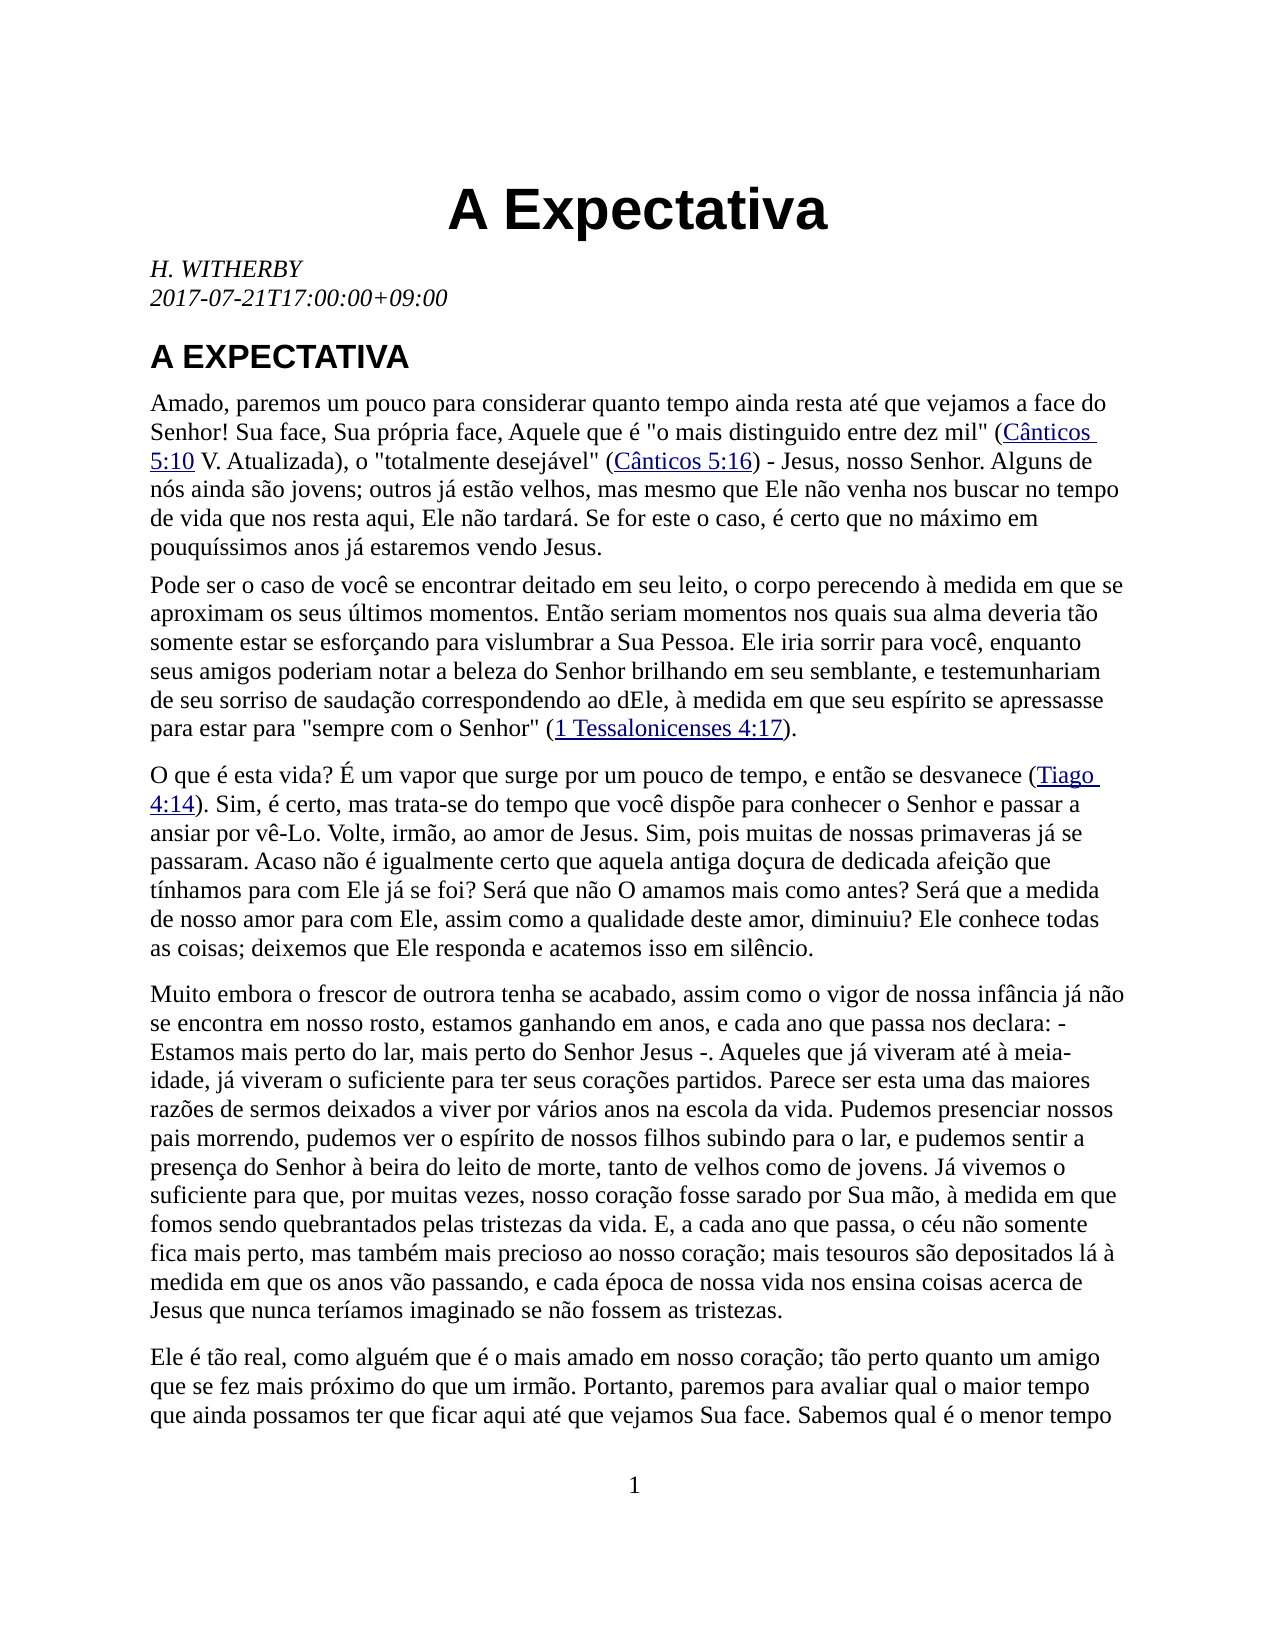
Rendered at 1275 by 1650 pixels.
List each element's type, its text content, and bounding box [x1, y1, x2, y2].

text Amado, paremos um pouco para considerar quanto tempo ainda resta até que vejamos a face do Senhor! Sua face, Sua própria face, Aquele que é "o mais distinguido entre dez mil" (Cânticos 5:10 V. Atualizada), o "totalmente desejável" (Cânticos 5:16) - Jesus, nosso Senhor. Alguns de nós ainda são jovens; outros já estão velhos, mas mesmo que Ele não venha nos buscar no tempo de vida que nos resta aqui, Ele não tardará. Se for este o caso, é certo que no máximo em pouquíssimos anos já estaremos vendo Jesus. [150, 388, 1125, 561]
text Pode ser o caso de você se encontrar deitado em seu leito, o corpo perecendo à medida em que se aproximam os seus últimos momentos. Então seriam momentos nos quais sua alma deveria tão somente estar se esforçando para vislumbrar a Sua Pessoa. Ele iria sorrir para você, enquanto seus amigos poderiam notar a beleza do Senhor brilhando em seu semblante, e testemunhariam de seu sorriso de saudação correspondendo ao dEle, à medida em que seu espírito se apressasse para estar para "sempre com o Senhor" (1 Tessalonicenses 4:17). [150, 570, 1125, 742]
text O que é esta vida? É um vapor que surge por um pouco de tempo, e então se desvanece (Tiago 4:14). Sim, é certo, mas trata-se do tempo que você dispõe para conhecer o Senhor e passar a ansiar por vê-Lo. Volte, irmão, ao amor de Jesus. Sim, pois muitas de nossas primaveras já se passaram. Acaso não é igualmente certo que aquela antiga doçura de dedicada afeição que tínhamos para com Ele já se foi? Será que não O amamos mais como antes? Será que a medida de nosso amor para com Ele, assim como a qualidade deste amor, diminuiu? Ele conhece todas as coisas; deixemos que Ele responda e acatemos isso em silêncio. [150, 760, 1125, 961]
text Ele é tão real, como alguém que é o mais amado em nosso coração; tão perto quanto um amigo que se fez mais próximo do que um irmão. Portanto, paremos para avaliar qual o maior tempo que ainda possamos ter que ficar aqui até que vejamos Sua face. Sabemos qual é o menor tempo [150, 1342, 1125, 1428]
text H. WITHERBY [150, 254, 1125, 283]
text 2017-07-21T17:00:00+09:00 [150, 283, 1125, 312]
subtitle A EXPECTATIVA [150, 337, 1125, 376]
text Muito embora o frescor de outrora tenha se acabado, assim como o vigor de nossa infância já não se encontra em nosso rosto, estamos ganhando em anos, e cada ano que passa nos declara: - Estamos mais perto do lar, mais perto do Senhor Jesus -. Aqueles que já viveram até à meia-idade, já viveram o suficiente para ter seus corações partidos. Parece ser esta uma das maiores razões de sermos deixados a viver por vários anos na escola da vida. Pudemos presenciar nossos pais morrendo, pudemos ver o espírito de nossos filhos subindo para o lar, e pudemos sentir a presença do Senhor à beira do leito de morte, tanto de velhos como de jovens. Já vivemos o suficiente para que, por muitas vezes, nosso coração fosse sarado por Sua mão, à medida em que fomos sendo quebrantados pelas tristezas da vida. E, a cada ano que passa, o céu não somente fica mais perto, mas também mais precioso ao nosso coração; mais tesouros são depositados lá à medida em que os anos vão passando, e cada época de nossa vida nos ensina coisas acerca de Jesus que nunca teríamos imaginado se não fossem as tristezas. [150, 979, 1125, 1324]
title A Expectativa [150, 175, 1125, 242]
